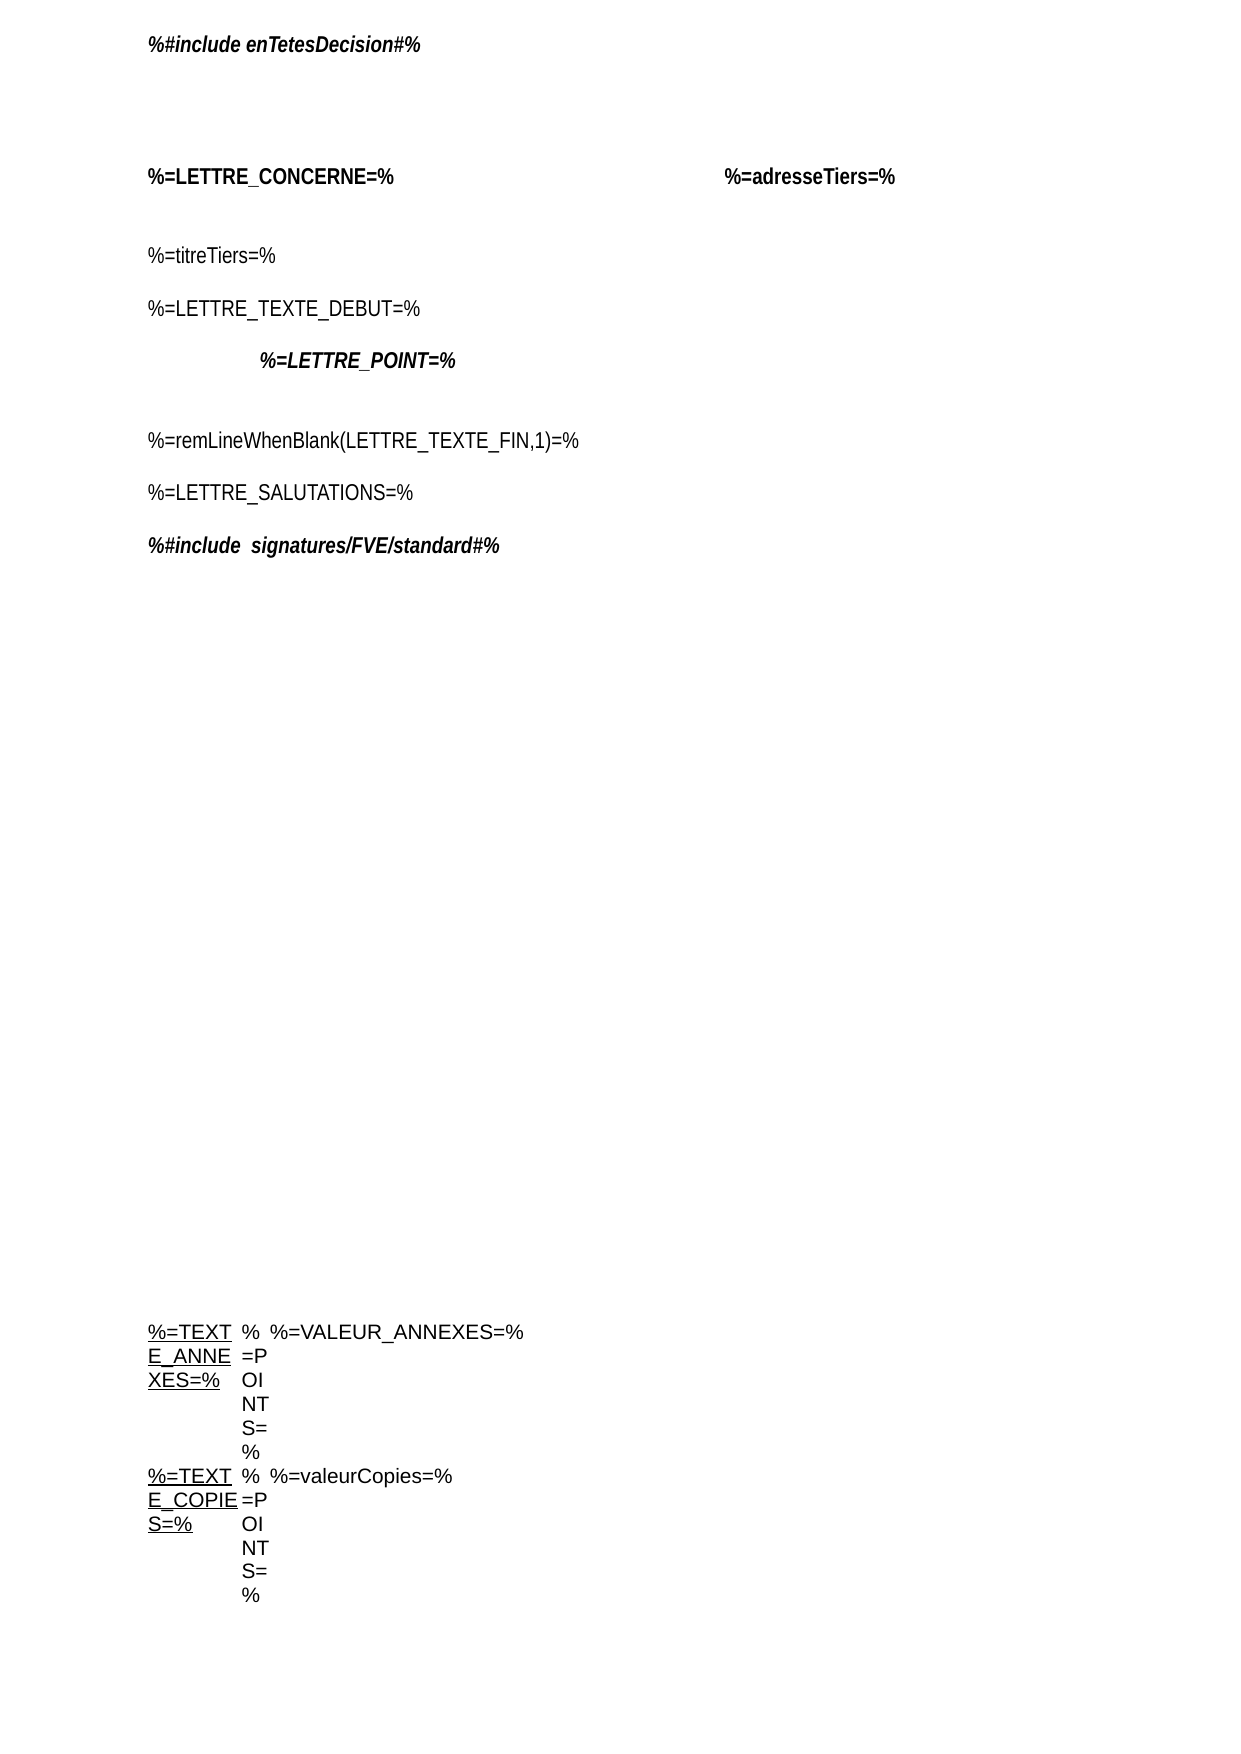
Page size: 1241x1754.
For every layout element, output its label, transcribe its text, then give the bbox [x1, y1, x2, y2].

table_header %=LETTRE_CONCERNE=% [148, 163, 724, 189]
table_header %=LETTRE_POINT=% [259, 348, 1152, 374]
text %#include signatures/FVE/standard#% [148, 532, 1152, 558]
text %=remLineWhenBlank(LETTRE_TEXTE_FIN,1)=% [148, 427, 1152, 453]
text %=LETTRE_SALUTATIONS=% [148, 479, 1152, 506]
text %=titreTiers=% [148, 242, 1152, 268]
text %=LETTRE_TEXTE_DEBUT=% [148, 295, 1152, 321]
text %#include enTetesDecision#% [148, 31, 1152, 58]
table_header %=adresseTiers=% [724, 163, 1152, 189]
